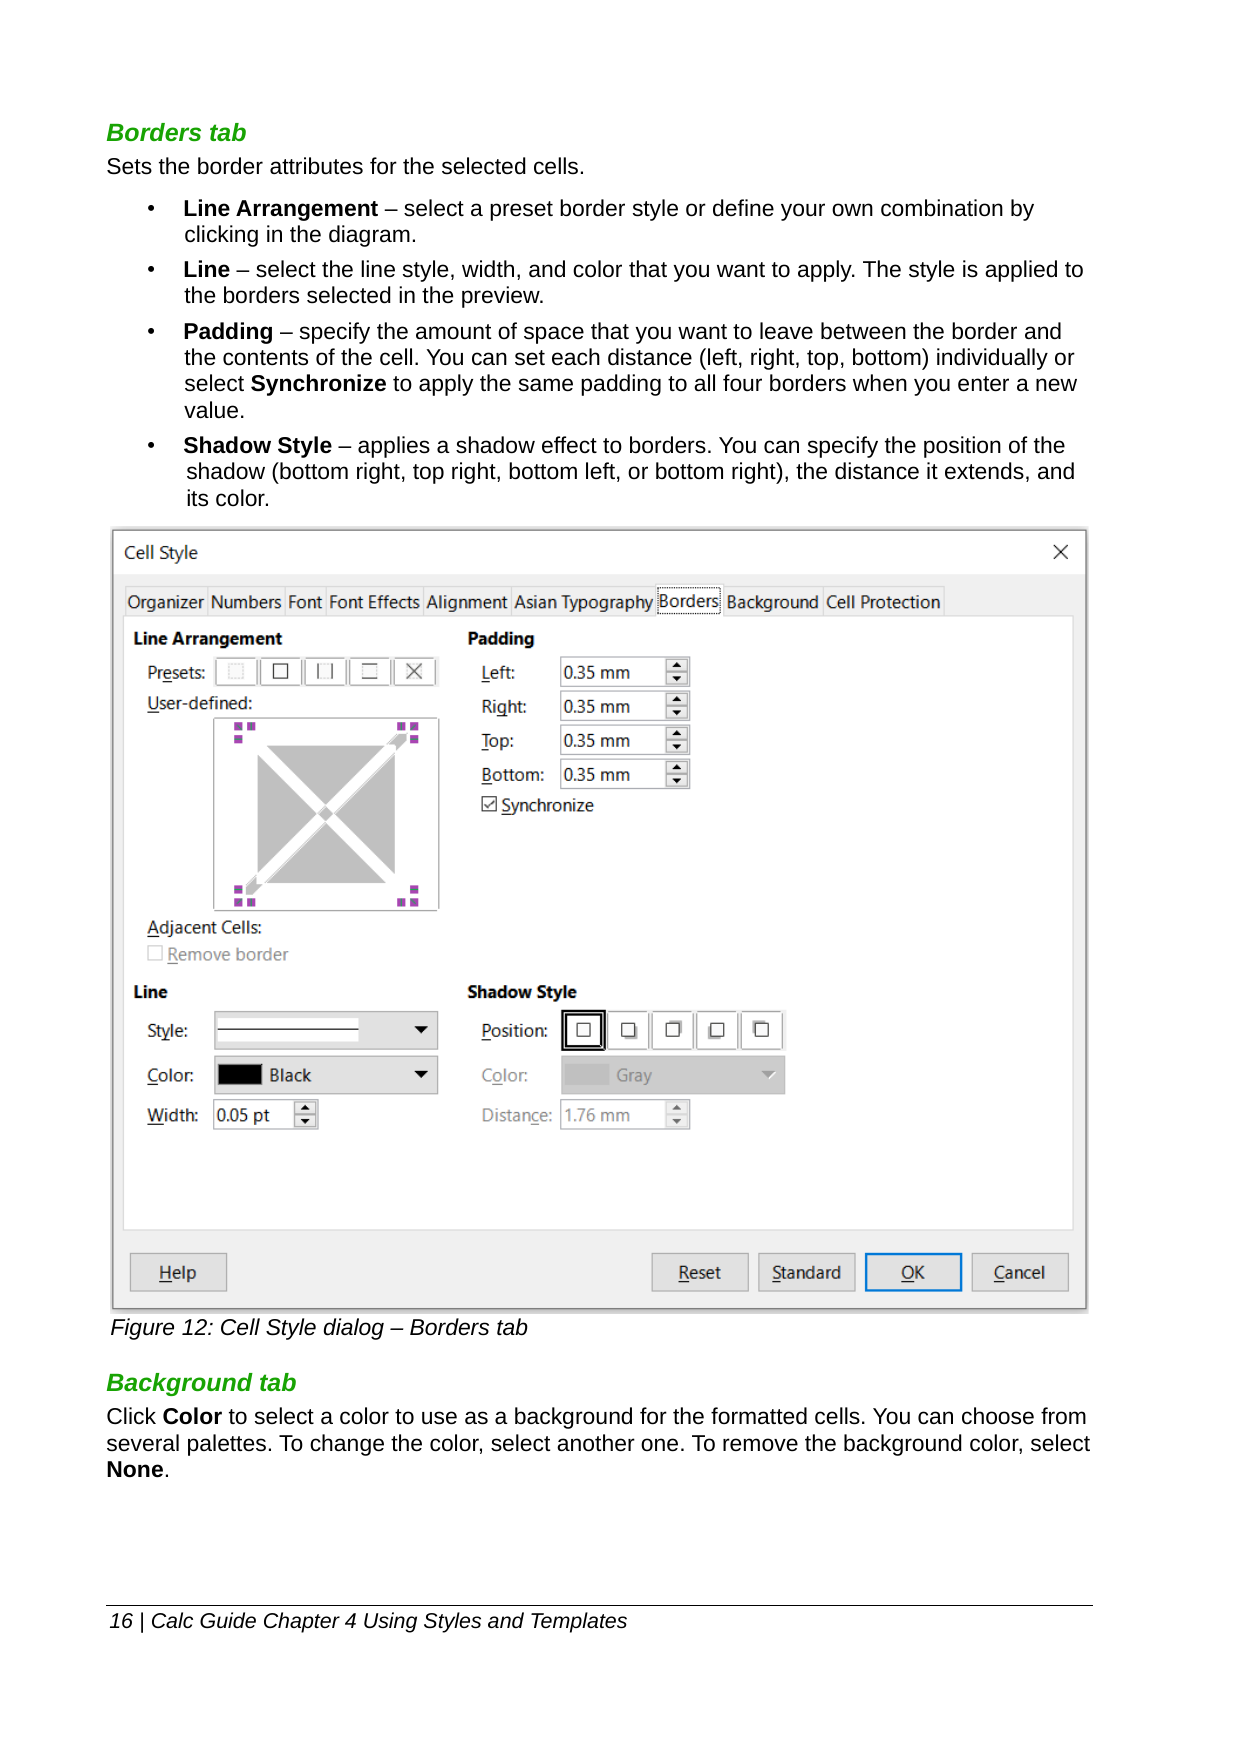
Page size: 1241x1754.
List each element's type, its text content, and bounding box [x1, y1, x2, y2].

text Figure 12: Cell Style dialog – Borders tab [110, 1314, 1089, 1340]
list Shadow Style – applies a shadow effect to borders. You can specify the position of the shadow (bottom right, top right, bottom left, or bottom right), the distance it extends, and its color. [144, 429, 1093, 514]
picture [110, 526, 1089, 1314]
list Line Arrangement – select a preset border style or define your own combination by clicking in the diagram. [144, 192, 1093, 247]
list Line – select the line style, width, and color that you want to apply. The style is applied to the borders selected in the preview. [144, 253, 1093, 309]
text Click Color to select a color to use as a background for the formatted cells. You can choose from several palettes. To change the color, select another one. To remove the background color, select None. [106, 1403, 1093, 1482]
subtitle Borders tab [106, 118, 1093, 147]
subtitle Background tab [106, 1368, 1093, 1397]
text Sets the border attributes for the selected cells. [106, 153, 1093, 179]
list Padding – specify the amount of space that you want to leave between the border and the contents of the cell. You can set each distance (left, right, top, bottom) individually or select Synchronize to apply the same padding to all four borders when you enter a new value. [144, 315, 1093, 423]
